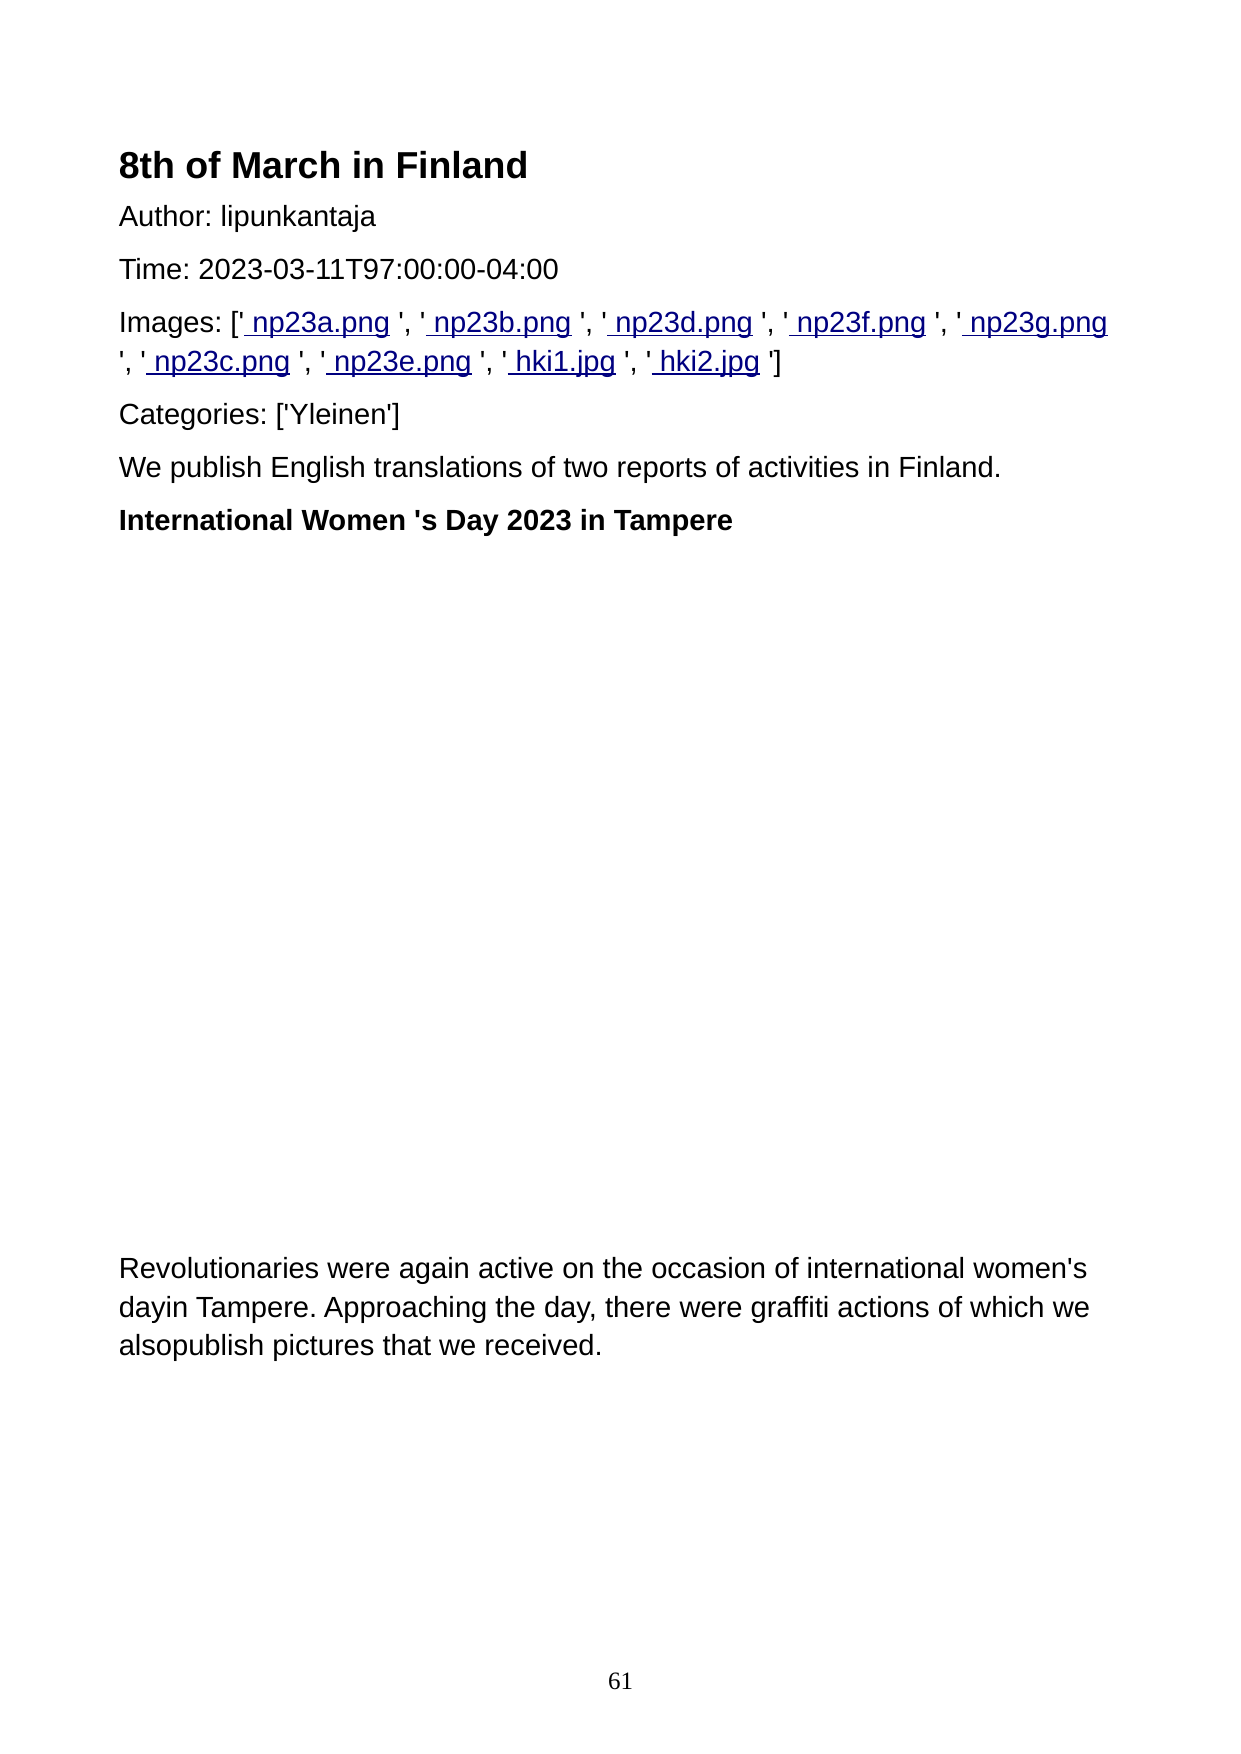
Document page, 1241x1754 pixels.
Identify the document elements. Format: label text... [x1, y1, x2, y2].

text Revolutionaries were again active on the occasion of international women's dayin Tampere. Approaching the day, there were graffiti actions of which we alsopublish pictures that we received. [118, 1251, 1122, 1362]
text Categories: ['Yleinen'] [118, 397, 1122, 431]
text Author: lipunkantaja [118, 199, 1122, 233]
text Time: 2023-03-11T97:00:00-04:00 [118, 252, 1122, 286]
text Images: [' np23a.png ', ' np23b.png ', ' np23d.png ', ' np23f.png ', ' np23g.png ', ' np23c.png ', ' np23e.png ', ' hki1.jpg ', ' hki2.jpg '] [118, 305, 1122, 377]
text We publish English translations of two reports of activities in Finland. [118, 450, 1122, 484]
subtitle 8th of March in Finland [118, 143, 1122, 187]
text International Women 's Day 2023 in Tampere [118, 503, 1122, 537]
